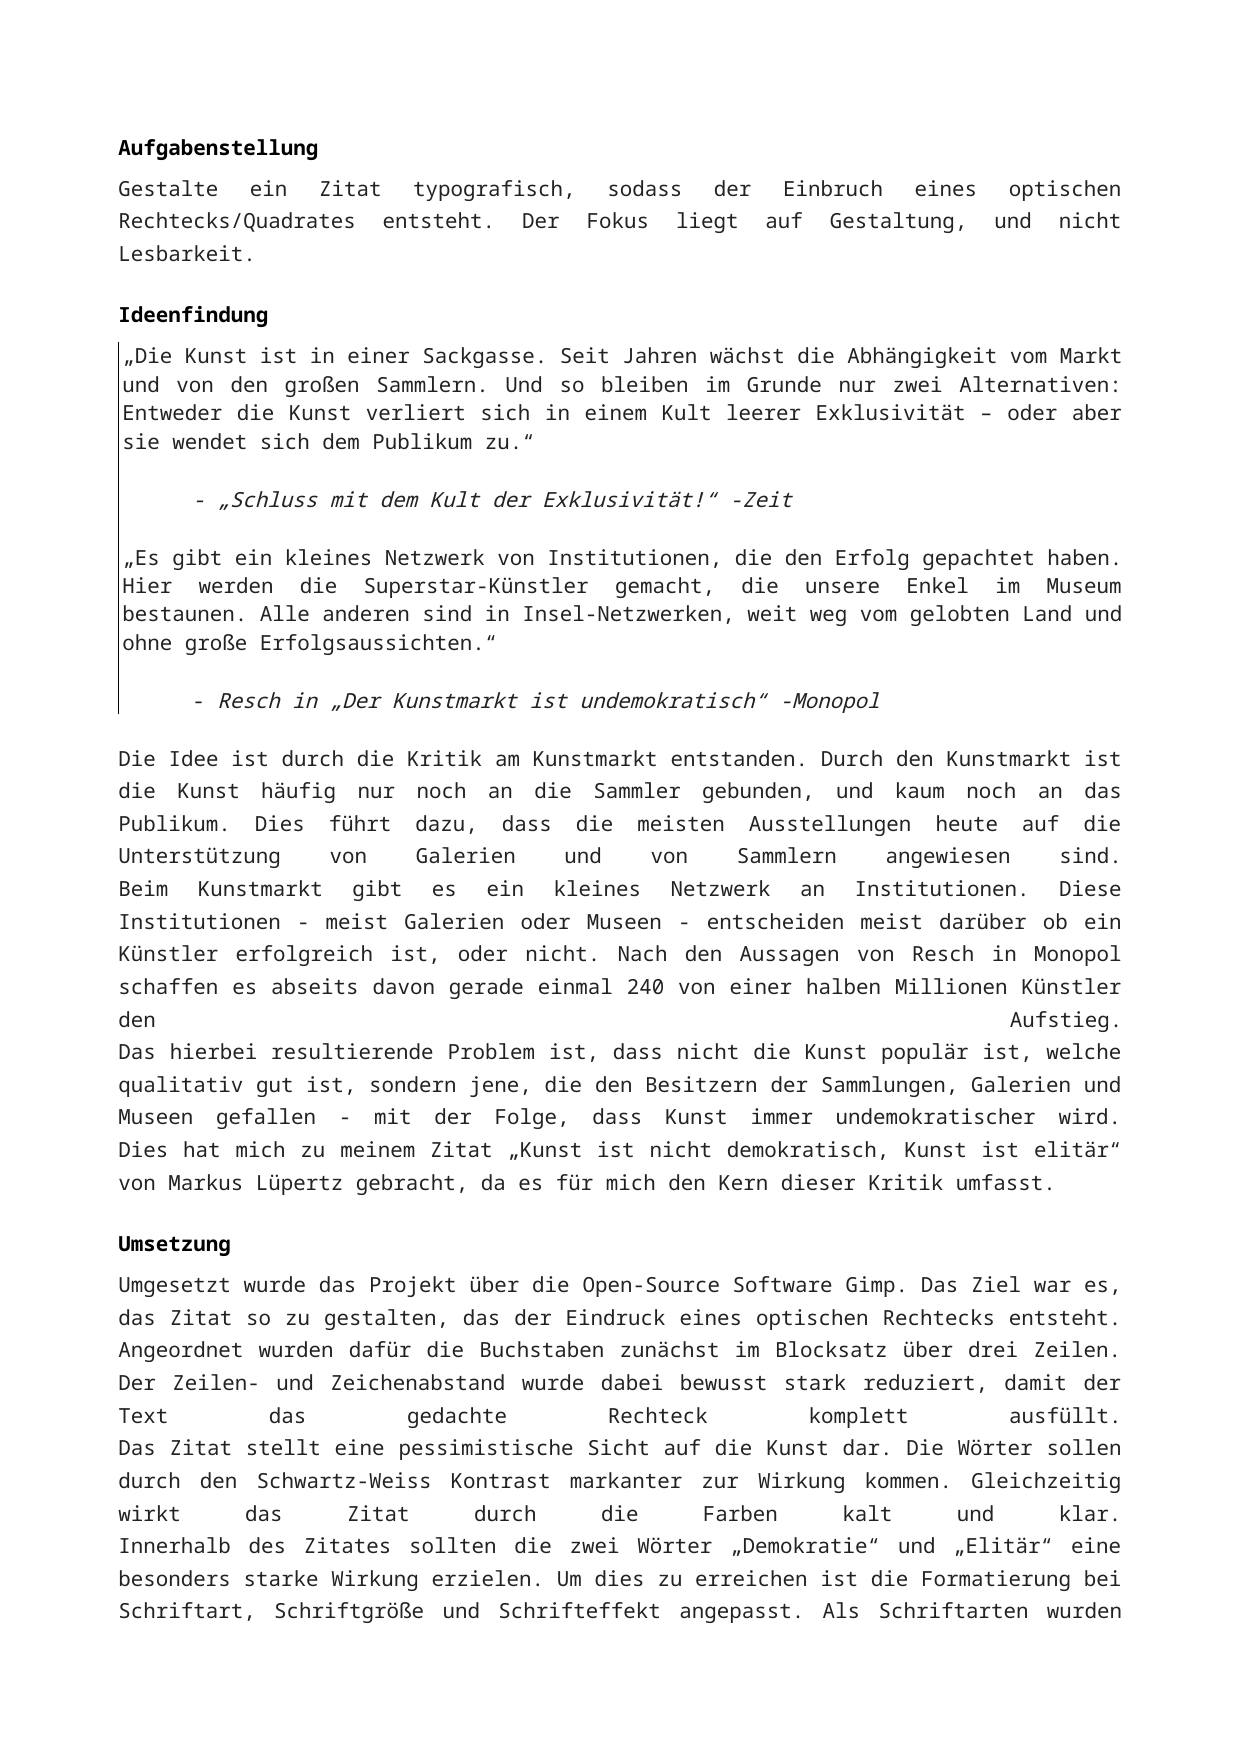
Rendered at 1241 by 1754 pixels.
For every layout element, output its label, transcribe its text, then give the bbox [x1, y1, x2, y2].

subtitle Aufgabenstellung [118, 133, 1122, 161]
text - Resch in „Der Kunstmarkt ist undemokratisch“ -Monopol [119, 686, 1122, 714]
text Gestalte ein Zitat typografisch, sodass der Einbruch eines optischen Rechtecks/Quadrates entsteht. Der Fokus liegt auf Gestaltung, und nicht Lesbarkeit. [118, 174, 1122, 267]
text Umgesetzt wurde das Projekt über die Open-Source Software Gimp. Das Ziel war es, das Zitat so zu gestalten, das der Eindruck eines optischen Rechtecks entsteht. Angeordnet wurden dafür die Buchstaben zunächst im Blocksatz über drei Zeilen. Der Zeilen- und Zeichenabstand wurde dabei bewusst stark reduziert, damit der Text das gedachte Rechteck komplett ausfüllt. Das Zitat stellt eine pessimistische Sicht auf die Kunst dar. Die Wörter sollen durch den Schwartz-Weiss Kontrast markanter zur Wirkung kommen. Gleichzeitig wirkt das Zitat durch die Farben kalt und klar. Innerhalb des Zitates sollten die zwei Wörter „Demokratie“ und „Elitär“ eine besonders starke Wirkung erzielen. Um dies zu erreichen ist die Formatierung bei Schriftart, Schriftgröße und Schrifteffekt angepasst. Als Schriftarten wurden [118, 1270, 1122, 1625]
text - „Schluss mit dem Kult der Exklusivität!“ -Zeit [119, 485, 1122, 513]
text Die Idee ist durch die Kritik am Kunstmarkt entstanden. Durch den Kunstmarkt ist die Kunst häufig nur noch an die Sammler gebunden, und kaum noch an das Publikum. Dies führt dazu, dass die meisten Ausstellungen heute auf die Unterstützung von Galerien und von Sammlern angewiesen sind. Beim Kunstmarkt gibt es ein kleines Netzwerk an Institutionen. Diese Institutionen - meist Galerien oder Museen - entscheiden meist darüber ob ein Künstler erfolgreich ist, oder nicht. Nach den Aussagen von Resch in Monopol schaffen es abseits davon gerade einmal 240 von einer halben Millionen Künstler den Aufstieg. Das hierbei resultierende Problem ist, dass nicht die Kunst populär ist, welche qualitativ gut ist, sondern jene, die den Besitzern der Sammlungen, Galerien und Museen gefallen - mit der Folge, dass Kunst immer undemokratischer wird. Dies hat mich zu meinem Zitat „Kunst ist nicht demokratisch, Kunst ist elitär“ von Markus Lüpertz gebracht, da es für mich den Kern dieser Kritik umfasst. [118, 744, 1122, 1196]
subtitle Ideenfindung [118, 301, 1122, 329]
text „Es gibt ein kleines Netzwerk von Institutionen, die den Erfolg gepachtet haben. Hier werden die Superstar-Künstler gemacht, die unsere Enkel im Museum bestaunen. Alle anderen sind in Insel-Netzwerken, weit weg vom gelobten Land und ohne große Erfolgsaussichten.“ [119, 543, 1122, 656]
text „Die Kunst ist in einer Sackgasse. Seit Jahren wächst die Abhängigkeit vom Markt und von den großen Sammlern. Und so bleiben im Grunde nur zwei Alternativen: Entweder die Kunst verliert sich in einem Kult leerer Exklusivität – oder aber sie wendet sich dem Publikum zu.“ [119, 342, 1122, 455]
subtitle Umsetzung [118, 1229, 1122, 1258]
